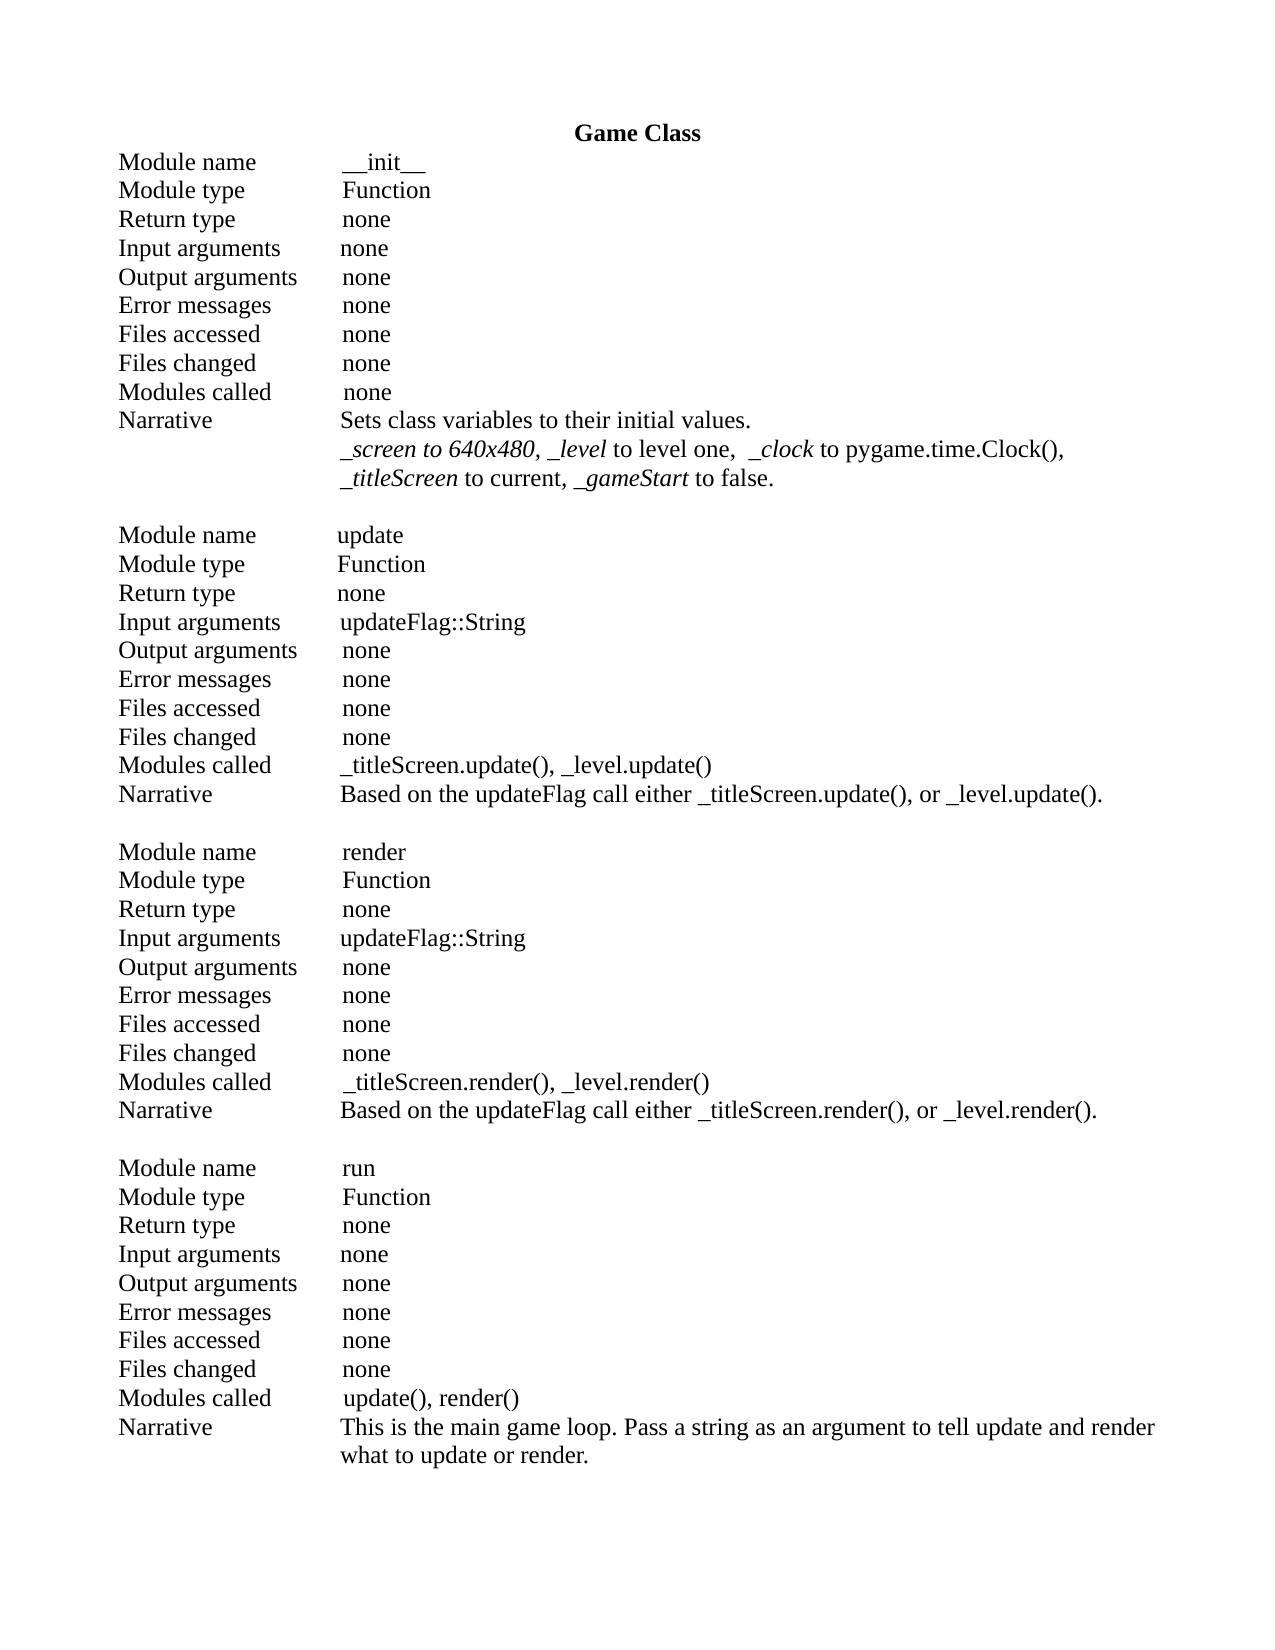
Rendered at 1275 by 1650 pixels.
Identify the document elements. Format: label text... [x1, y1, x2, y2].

text Return type none [118, 1211, 1157, 1239]
text Return type none [118, 204, 1157, 233]
text Module type Function [118, 1182, 1157, 1211]
text Module name __init__ [118, 147, 1157, 176]
text Output arguments none [118, 1268, 1157, 1297]
text Modules called _titleScreen.render(), _level.render() [118, 1067, 1157, 1096]
text Input arguments updateFlag::String [118, 923, 1157, 952]
text Return type none [118, 578, 1157, 607]
text Modules called _titleScreen.update(), _level.update() [118, 751, 1157, 779]
text Files changed none [118, 1354, 1157, 1383]
text Narrative Based on the updateFlag call either _titleScreen.render(), or _level.render(). [118, 1096, 1157, 1124]
text Module name update [118, 521, 1157, 549]
text Narrative This is the main game loop. Pass a string as an argument to tell update and render what to update or render. [118, 1412, 1157, 1469]
text Module name render [118, 837, 1157, 866]
text Module name run [118, 1153, 1157, 1182]
text Files changed none [118, 348, 1157, 377]
text Files changed none [118, 722, 1157, 751]
text Files accessed none [118, 693, 1157, 722]
text Module type Function [118, 176, 1157, 204]
text Output arguments none [118, 952, 1157, 981]
text Modules called none [118, 377, 1157, 406]
text _screen to 640x480, _level to level one, _clock to pygame.time.Clock(), _titleScreen to current, _gameStart to false. [118, 434, 1157, 492]
text Output arguments none [118, 636, 1157, 664]
text Input arguments none [118, 1239, 1157, 1268]
text Input arguments none [118, 233, 1157, 262]
text Narrative Sets class variables to their initial values. [118, 406, 1157, 434]
text Input arguments updateFlag::String [118, 607, 1157, 636]
text Module type Function [118, 866, 1157, 894]
text Output arguments none [118, 262, 1157, 291]
text Narrative Based on the updateFlag call either _titleScreen.update(), or _level.update(). [118, 779, 1157, 808]
text Error messages none [118, 664, 1157, 693]
text Files accessed none [118, 319, 1157, 348]
text Modules called update(), render() [118, 1383, 1157, 1412]
text Return type none [118, 894, 1157, 923]
text Module type Function [118, 549, 1157, 578]
text Game Class [118, 118, 1157, 147]
text Error messages none [118, 291, 1157, 319]
text Error messages none [118, 981, 1157, 1009]
text Files accessed none [118, 1326, 1157, 1354]
text Files accessed none [118, 1009, 1157, 1038]
text Error messages none [118, 1297, 1157, 1326]
text Files changed none [118, 1038, 1157, 1067]
